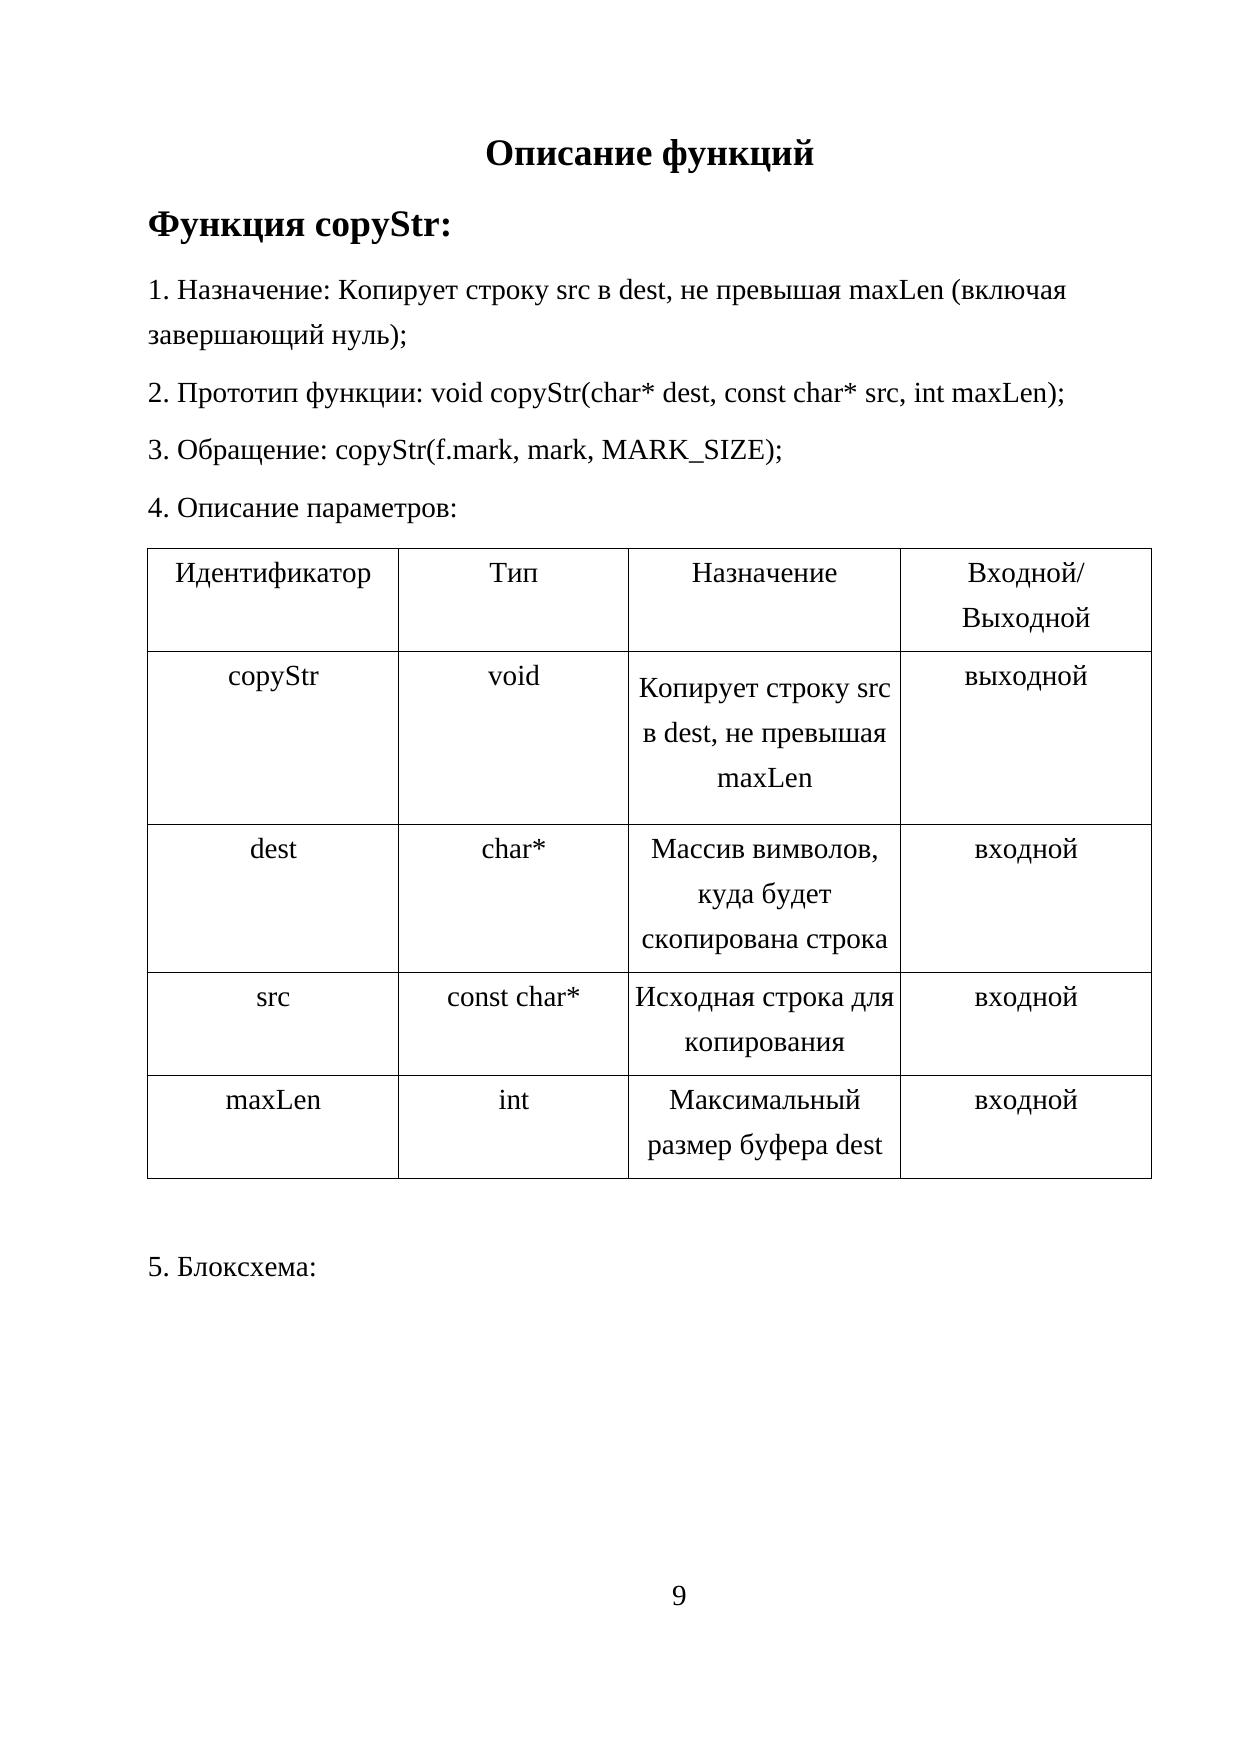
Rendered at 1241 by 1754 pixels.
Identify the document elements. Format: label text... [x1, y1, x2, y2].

table_cell Массив вимволов, куда будет скопирована строка [629, 825, 900, 972]
table_cell входной [901, 973, 1151, 1075]
text Функция copyStr: [148, 201, 1152, 244]
table_cell выходной [901, 652, 1151, 824]
table_header Входной/Выходной [901, 549, 1151, 651]
table_cell dest [148, 825, 398, 972]
table_cell maxLen [148, 1076, 398, 1178]
text 5. Блоксхема: [148, 1249, 1152, 1283]
text Описание функций [148, 131, 1152, 174]
table_cell Исходная строка для копирования [629, 973, 900, 1075]
table_header Тип [399, 549, 628, 651]
text 1. Назначение: Копирует строку src в dest, не превышая maxLen (включая завершающий нуль); [148, 272, 1152, 351]
table_cell Максимальный размер буфера dest [629, 1076, 900, 1178]
table_cell src [148, 973, 398, 1075]
table_header Назначение [629, 549, 900, 651]
table_cell char* [399, 825, 628, 972]
table_cell copyStr [148, 652, 398, 824]
table_cell Копирует строку src в dest, не превышая maxLen [629, 652, 900, 824]
table_header Идентификатор [148, 549, 398, 651]
text 4. Описание параметров: [148, 490, 1152, 524]
table_cell входной [901, 1076, 1151, 1178]
text 2. Прототип функции: void copyStr(char* dest, const char* src, int maxLen); [148, 375, 1152, 408]
table_cell int [399, 1076, 628, 1178]
table_cell входной [901, 825, 1151, 972]
table_cell void [399, 652, 628, 824]
text 3. Обращение: copyStr(f.mark, mark, MARK_SIZE); [148, 432, 1152, 466]
table_cell const char* [399, 973, 628, 1075]
